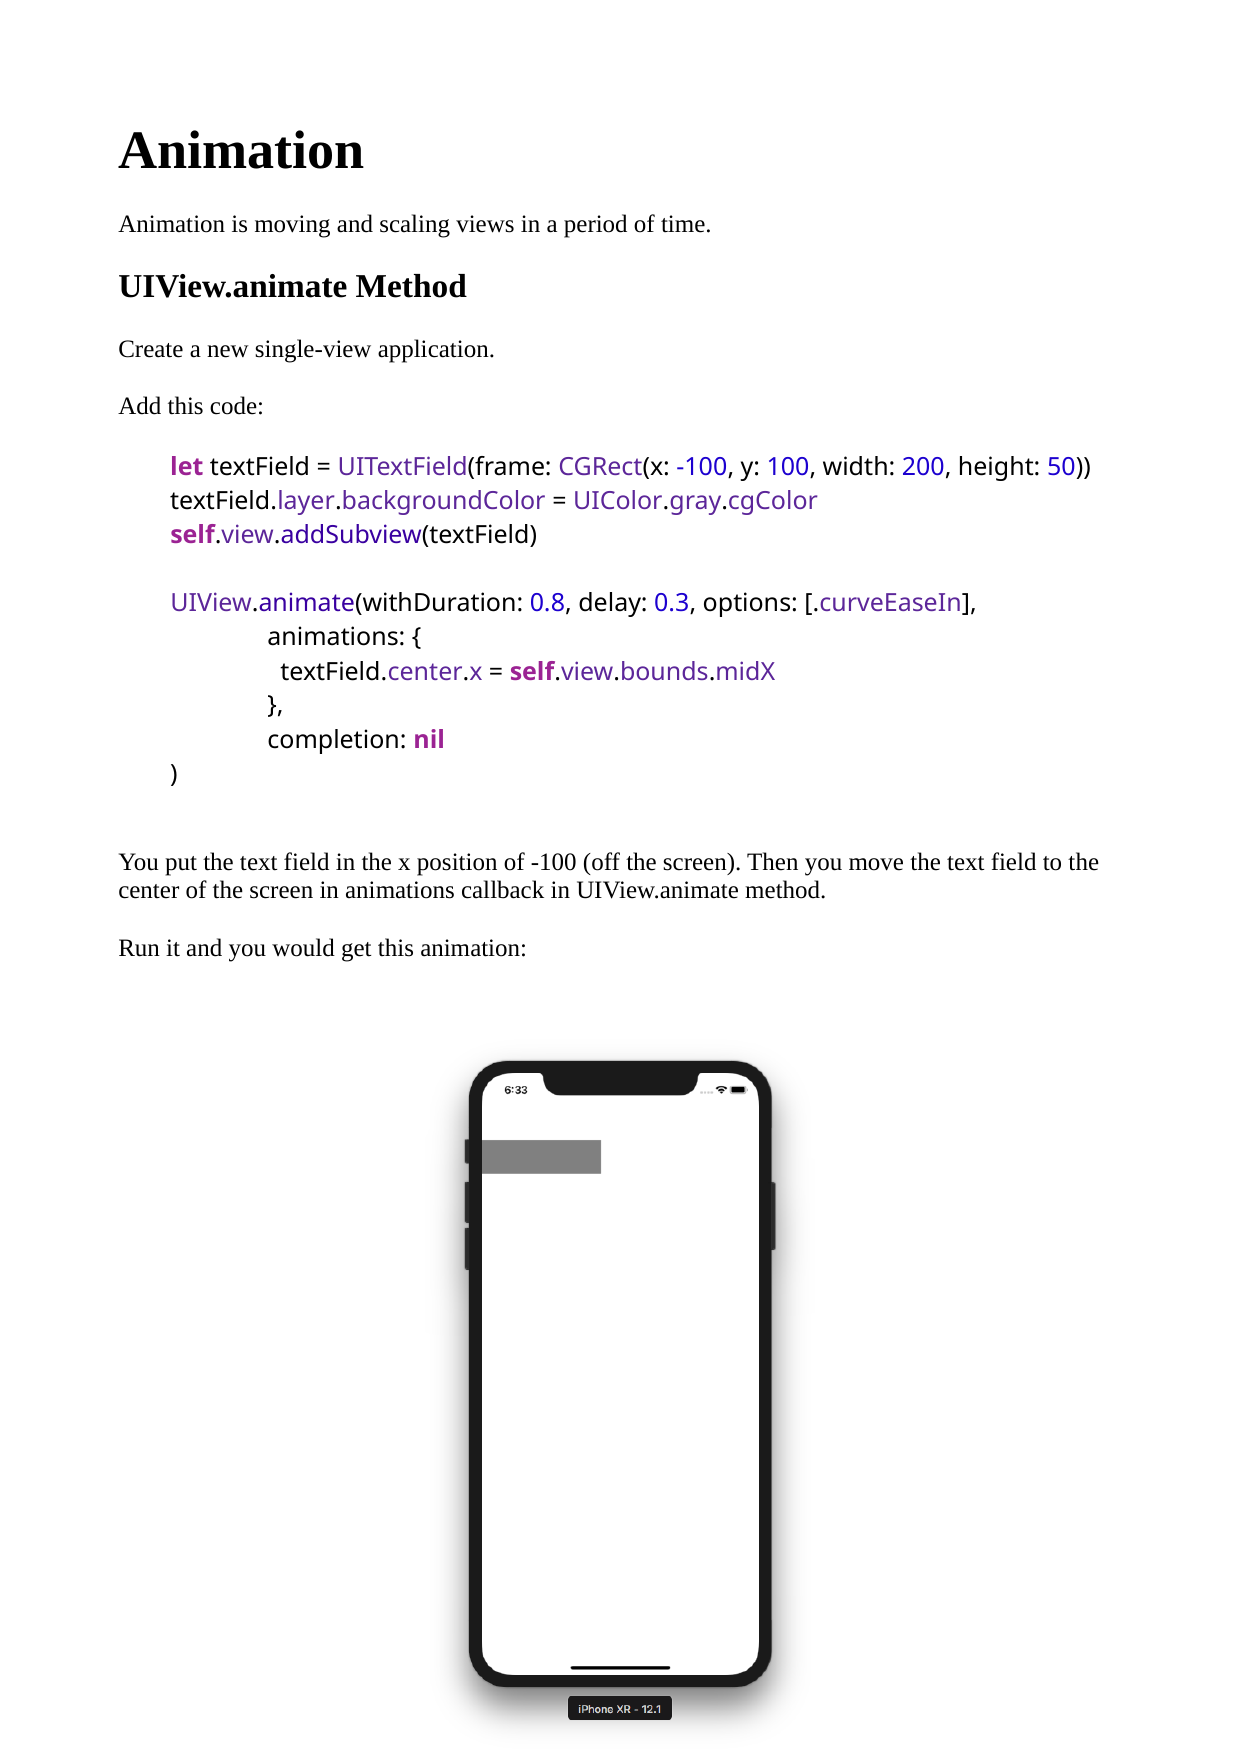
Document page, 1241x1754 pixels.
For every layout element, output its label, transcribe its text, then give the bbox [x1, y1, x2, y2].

text textField.center.x = self.view.bounds.midX [118, 653, 1122, 687]
text Animation is moving and scaling views in a period of time. [118, 209, 1122, 238]
text textField.layer.backgroundColor = UIColor.gray.cgColor [118, 483, 1122, 517]
picture [415, 1033, 825, 1754]
text Add this code: [118, 391, 1122, 420]
text UIView.animate(withDuration: 0.8, delay: 0.3, options: [.curveEaseIn], [118, 585, 1122, 619]
text Animation [118, 118, 1122, 180]
text You put the text field in the x position of -100 (off the screen). Then you move the text field to the center of the screen in animations callback in UIView.animate method. [118, 847, 1122, 904]
text }, [118, 687, 1122, 721]
text Run it and you would get this animation: [118, 933, 1122, 962]
text Create a new single-view application. [118, 334, 1122, 362]
text completion: nil [118, 721, 1122, 755]
text self.view.addSubview(textField) [118, 517, 1122, 551]
text UIView.animate Method [118, 267, 1122, 305]
text ) [118, 755, 1122, 789]
text animations: { [118, 619, 1122, 653]
text let textField = UITextField(frame: CGRect(x: -100, y: 100, width: 200, height: 50)) [118, 449, 1122, 483]
